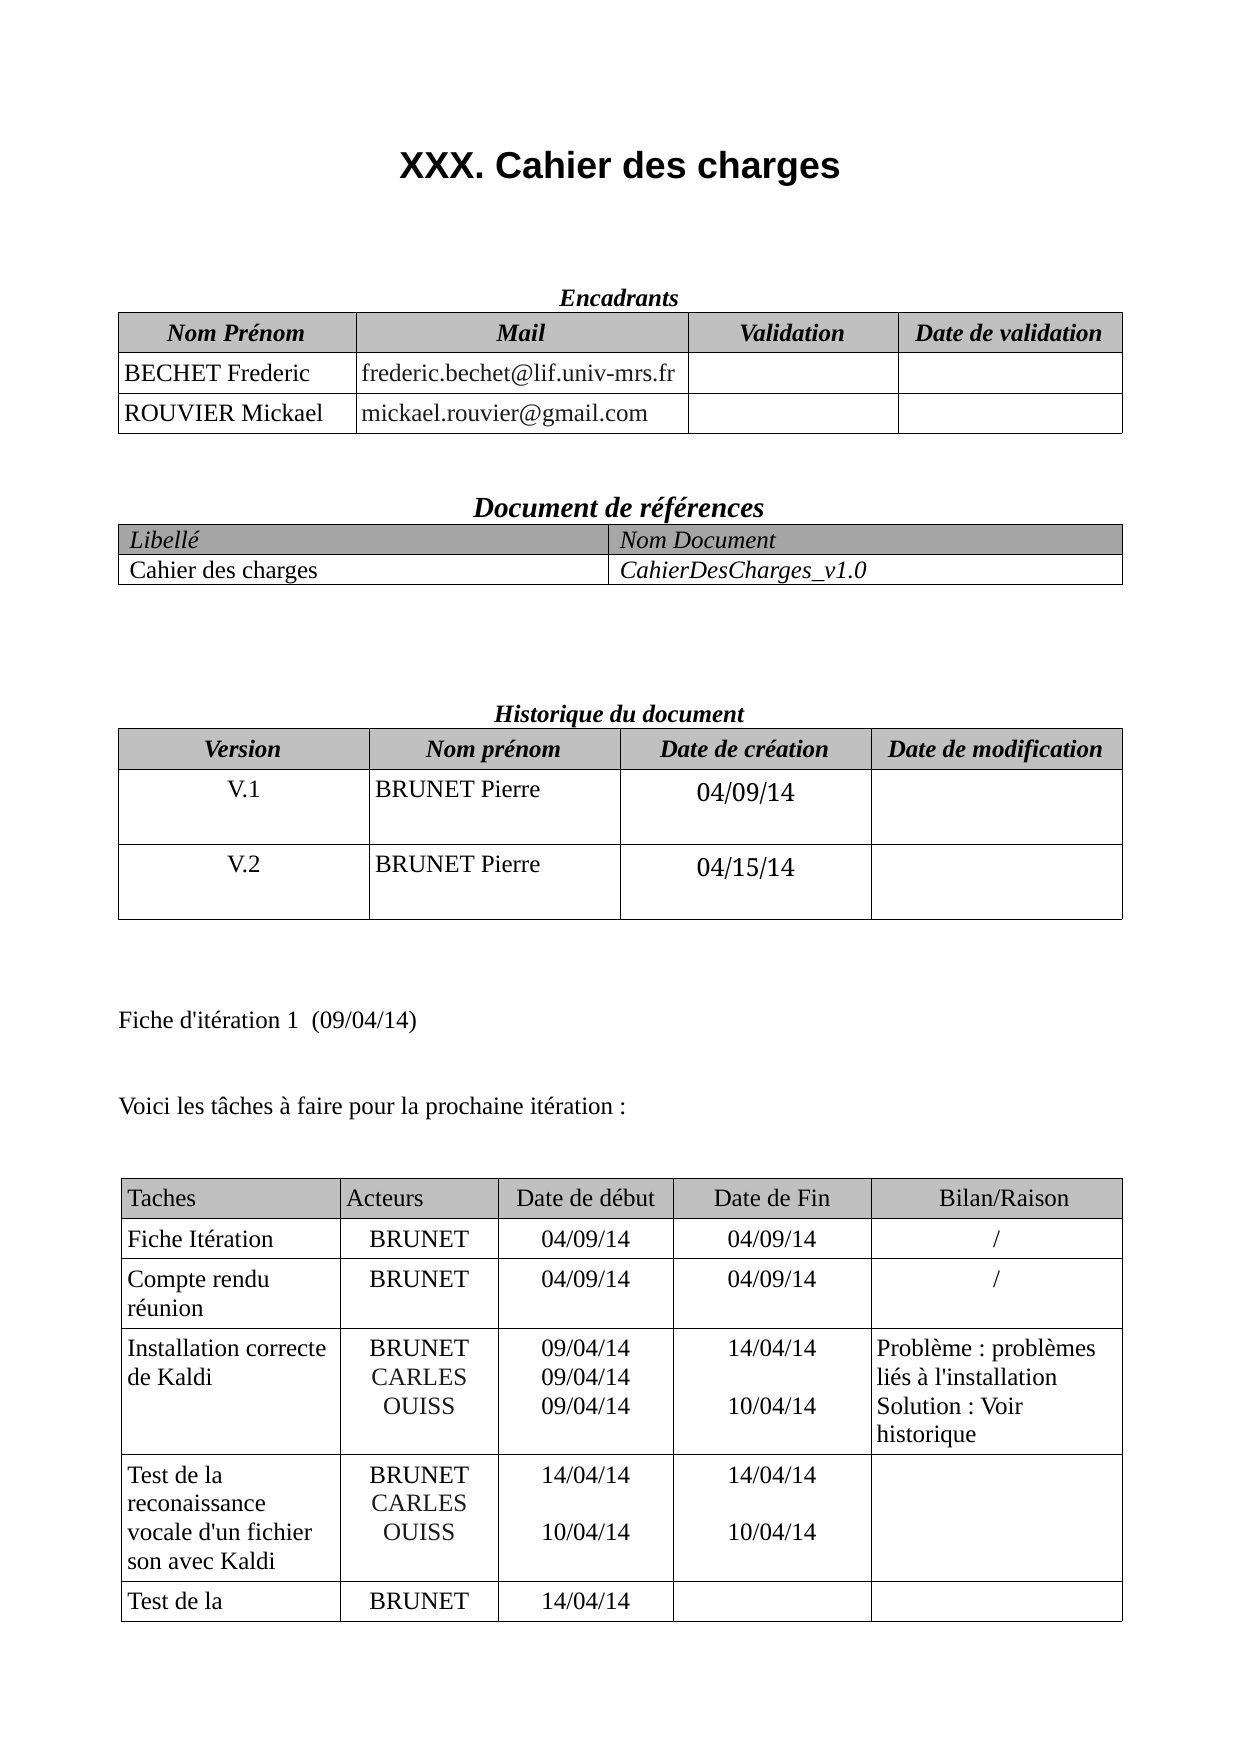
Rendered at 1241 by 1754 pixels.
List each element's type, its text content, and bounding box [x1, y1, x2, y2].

table_cell [872, 1455, 1122, 1581]
text Encadrants [118, 283, 1122, 312]
table_header Libellé [119, 525, 608, 554]
table_cell [689, 353, 898, 392]
table_cell V.2 [119, 845, 369, 919]
table_cell 09/04/14 [674, 1219, 871, 1258]
table_cell Test de la reconaissance vocale d'un fichier son avec Kaldi [122, 1455, 340, 1581]
table_cell BRUNET [341, 1219, 498, 1258]
table_header Nom prénom [370, 729, 620, 769]
table_cell 09/04/14 [499, 1259, 673, 1327]
table_cell 14/04/14 10/04/14 [499, 1455, 673, 1581]
table_cell Test de la [122, 1582, 340, 1621]
table_cell 15/04/14 [621, 845, 871, 919]
table_cell Compte rendu réunion [122, 1259, 340, 1327]
table_header Date de création [621, 729, 871, 769]
table_header Bilan/Raison [872, 1179, 1122, 1218]
table_cell [689, 394, 898, 433]
table_cell [674, 1582, 871, 1621]
table_cell BRUNET [341, 1259, 498, 1327]
table_cell ROUVIER Mickael [119, 394, 356, 433]
table_cell BRUNET Pierre [370, 845, 620, 919]
table_header Nom Prénom [119, 313, 356, 352]
table_cell [899, 394, 1122, 433]
table_cell Fiche Itération [122, 1219, 340, 1258]
subtitle XXX. Cahier des charges [118, 143, 1122, 186]
table_header Taches [122, 1179, 340, 1218]
table_cell 14/04/14 10/04/14 [674, 1329, 871, 1454]
table_header Nom Document [609, 525, 1122, 554]
table_header Validation [689, 313, 898, 352]
table_cell Cahier des charges [119, 555, 608, 583]
table_cell / [872, 1219, 1122, 1258]
table_header Mail [357, 313, 688, 352]
table_cell BRUNET CARLES OUISS [341, 1329, 498, 1454]
table_cell Problème : problèmes liés à l'installation Solution : Voir historique [872, 1329, 1122, 1454]
table_cell mickael.rouvier@gmail.com [357, 394, 688, 433]
table_cell 14/04/14 10/04/14 [674, 1455, 871, 1581]
text Historique du document [118, 699, 1122, 728]
table_cell [872, 770, 1122, 844]
table_header Date de modification [872, 729, 1122, 769]
table_cell Installation correcte de Kaldi [122, 1329, 340, 1454]
table_cell frederic.bechet@lif.univ-mrs.fr [357, 353, 688, 392]
text Document de références [118, 490, 1122, 524]
table_cell 09/04/14 09/04/14 09/04/14 [499, 1329, 673, 1454]
table_cell 09/04/14 [499, 1219, 673, 1258]
table_header Date de validation [899, 313, 1122, 352]
table_cell [872, 845, 1122, 919]
table_cell 09/04/14 [674, 1259, 871, 1327]
table_header Date de Fin [674, 1179, 871, 1218]
table_cell V.1 [119, 770, 369, 844]
table_cell BECHET Frederic [119, 353, 356, 392]
table_header Acteurs [341, 1179, 498, 1218]
table_cell BRUNET CARLES OUISS [341, 1455, 498, 1581]
table_cell [899, 353, 1122, 392]
table_header Date de début [499, 1179, 673, 1218]
table_cell [872, 1582, 1122, 1621]
text Fiche d'itération 1 (09/04/14) [118, 1005, 1122, 1034]
table_header Version [119, 729, 369, 769]
text Voici les tâches à faire pour la prochaine itération : [118, 1091, 1122, 1120]
table_cell CahierDesCharges_v1.0 [609, 555, 1122, 583]
table_cell BRUNET [341, 1582, 498, 1621]
table_cell BRUNET Pierre [370, 770, 620, 844]
table_cell 14/04/14 [499, 1582, 673, 1621]
table_cell 09/04/14 [621, 770, 871, 844]
table_cell / [872, 1259, 1122, 1327]
